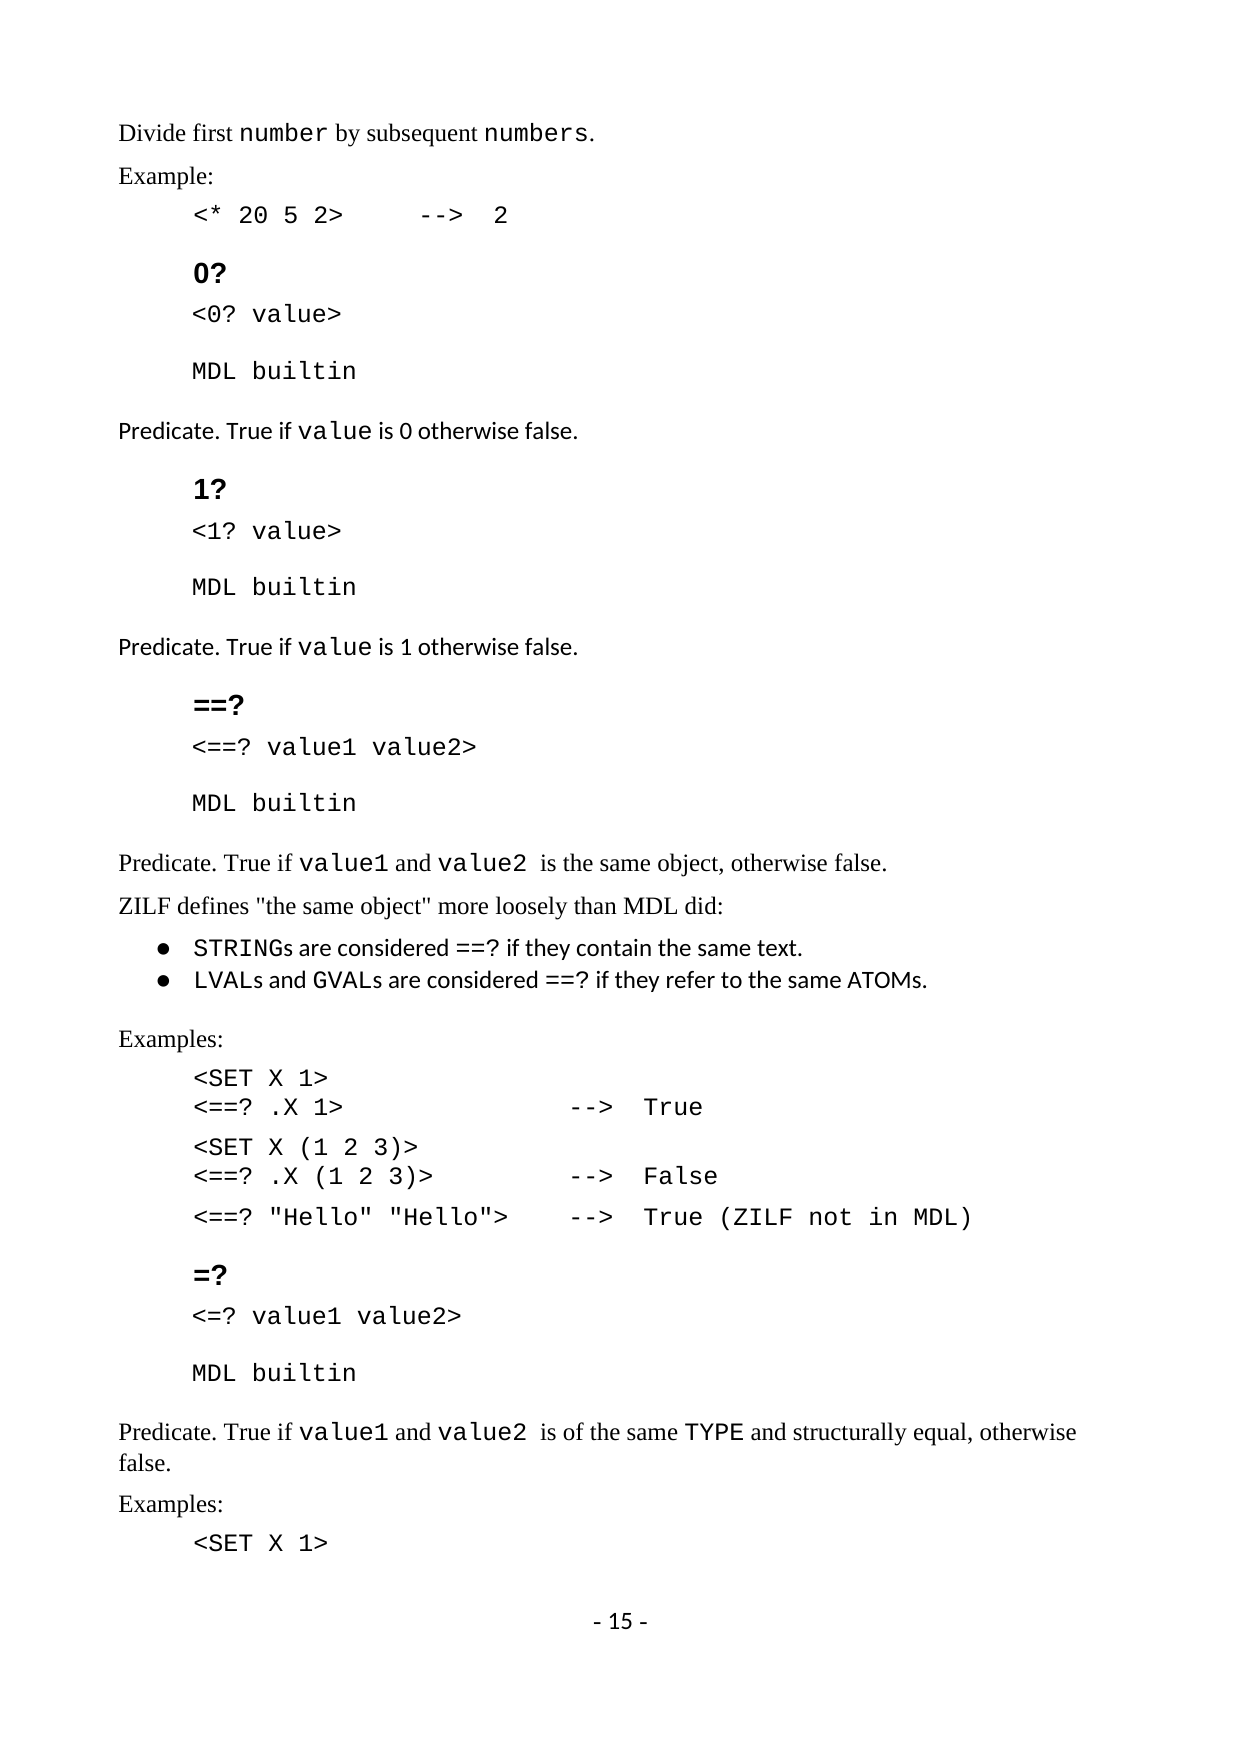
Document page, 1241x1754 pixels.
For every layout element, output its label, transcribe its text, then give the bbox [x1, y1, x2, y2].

text ZILF defines "the same object" more loosely than MDL did: [118, 891, 1122, 920]
text <==? value1 value2> [192, 734, 1122, 763]
subtitle =? [118, 1257, 1122, 1291]
text Predicate. True if value is 1 otherwise false. [118, 632, 1122, 663]
text Divide first number by subsequent numbers. [118, 118, 1122, 149]
text <0? value> [192, 302, 1122, 330]
text MDL builtin [192, 791, 1122, 819]
text <SET X 1> [118, 1530, 1122, 1558]
text <* 20 5 2> --> 2 [118, 203, 1122, 231]
text Predicate. True if value is 0 otherwise false. [118, 415, 1122, 447]
text Examples: [118, 1024, 1122, 1053]
text MDL builtin [192, 1360, 1122, 1388]
text Example: [118, 161, 1122, 190]
text <1? value> [192, 518, 1122, 547]
list STRINGs are considered ==? if they contain the same text. [156, 932, 1122, 964]
text MDL builtin [192, 575, 1122, 603]
subtitle 1? [118, 472, 1122, 506]
text MDL builtin [192, 359, 1122, 415]
text <SET X (1 2 3)> <==? .X (1 2 3)> --> False [118, 1135, 1122, 1192]
subtitle 0? [118, 256, 1122, 289]
text <==? "Hello" "Hello"> --> True (ZILF not in MDL) [118, 1204, 1122, 1232]
list LVALs and GVALs are considered ==? if they refer to the same ATOMs. [156, 964, 1122, 996]
text Predicate. True if value1 and value2 is of the same TYPE and structurally equal, otherwise false. [118, 1417, 1122, 1476]
text Examples: [118, 1489, 1122, 1518]
text Predicate. True if value1 and value2 is the same object, otherwise false. [118, 848, 1122, 878]
text <=? value1 value2> [192, 1303, 1122, 1332]
text <SET X 1> <==? .X 1> --> True [118, 1066, 1122, 1122]
subtitle ==? [118, 688, 1122, 722]
